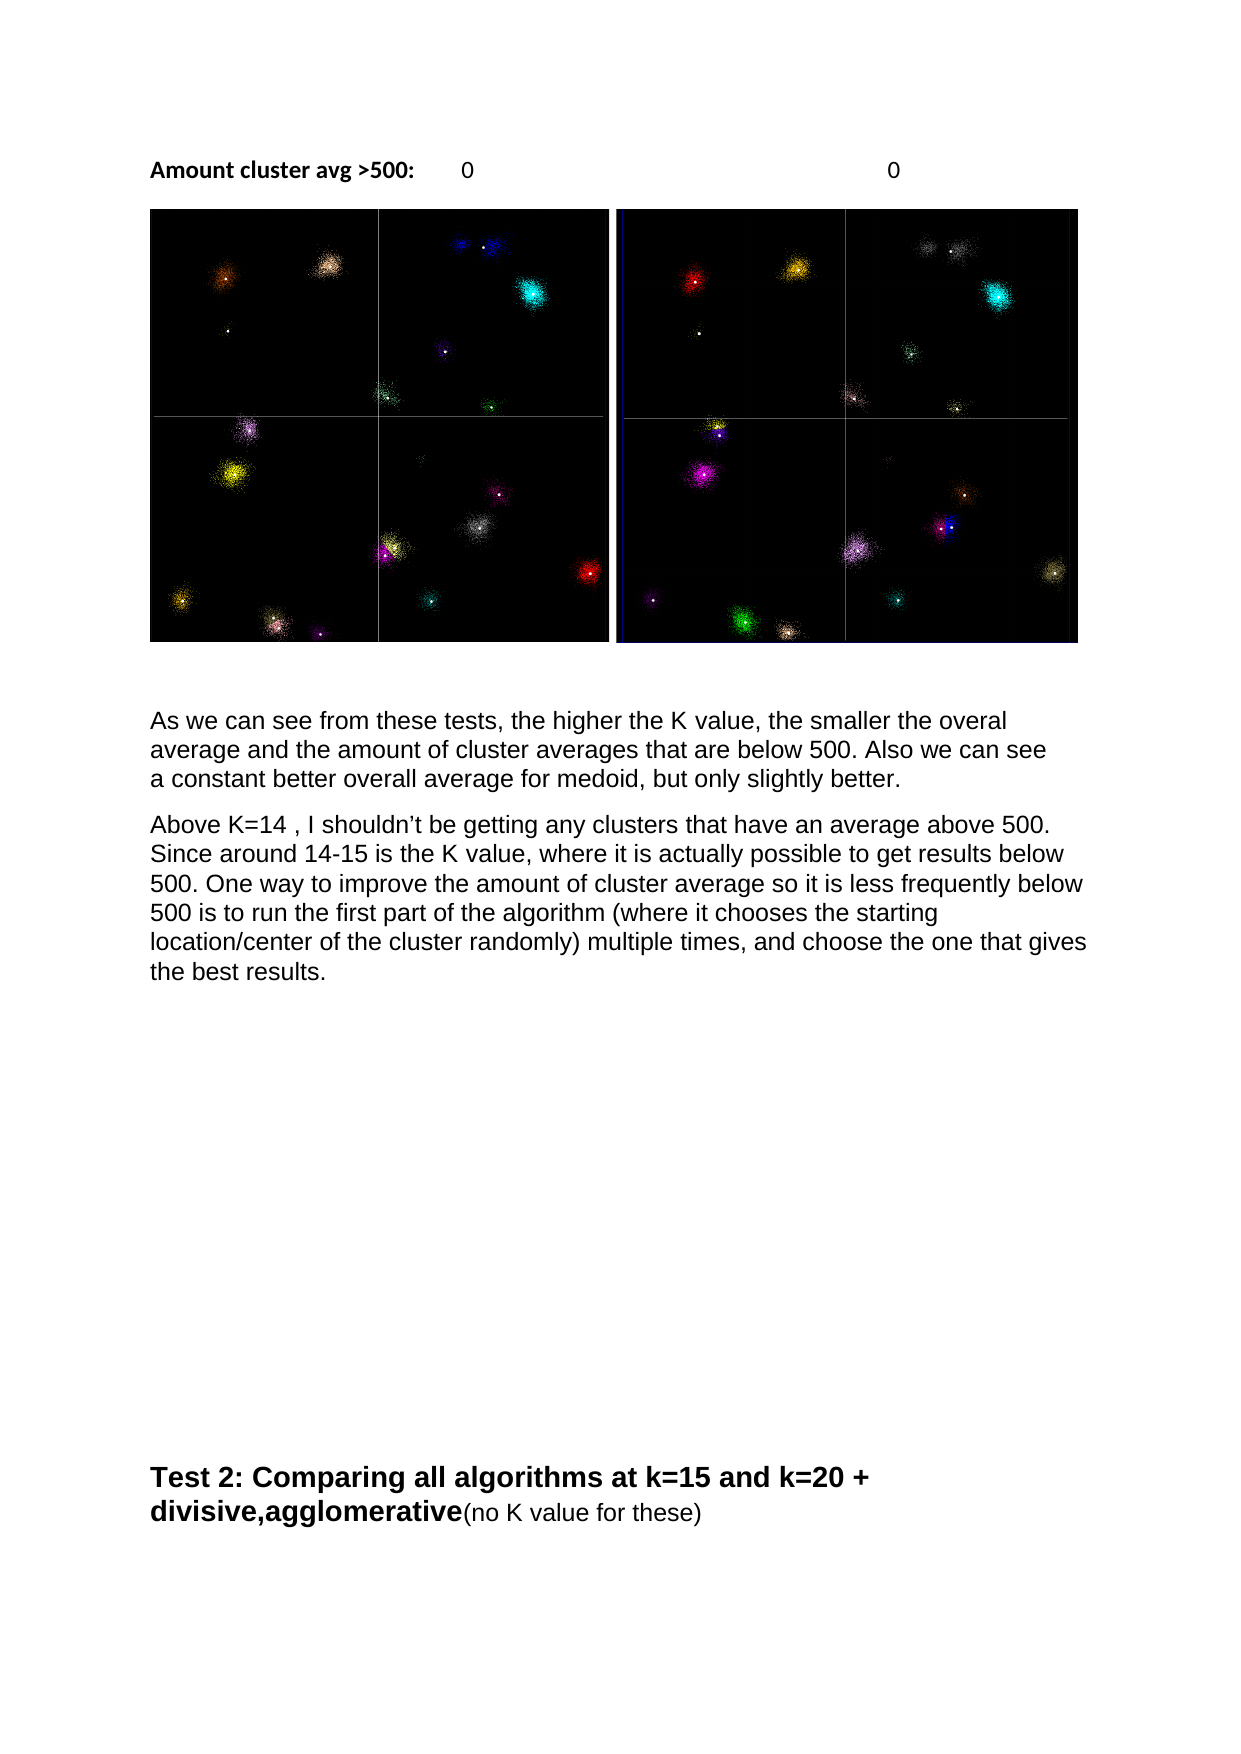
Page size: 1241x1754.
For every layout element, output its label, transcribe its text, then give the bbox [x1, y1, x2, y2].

text As we can see from these tests, the higher the K value, the smaller the overal average and the amount of cluster averages that are below 500. Also we can see a constant better overall average for medoid, but only slightly better. [150, 706, 1090, 793]
text Amount cluster avg >500: 0 0 [150, 150, 1090, 643]
text Above K=14 , I shouldn’t be getting any clusters that have an average above 500. Since around 14-15 is the K value, where it is actually possible to get results below 500. One way to improve the amount of cluster average so it is less frequently below 500 is to run the first part of the algorithm (where it chooses the starting location/center of the cluster randomly) multiple times, and choose the one that gives the best results. [150, 810, 1090, 985]
text Test 2: Comparing all algorithms at k=15 and k=20 + divisive,agglomerative(no K value for these) [150, 1460, 1090, 1528]
